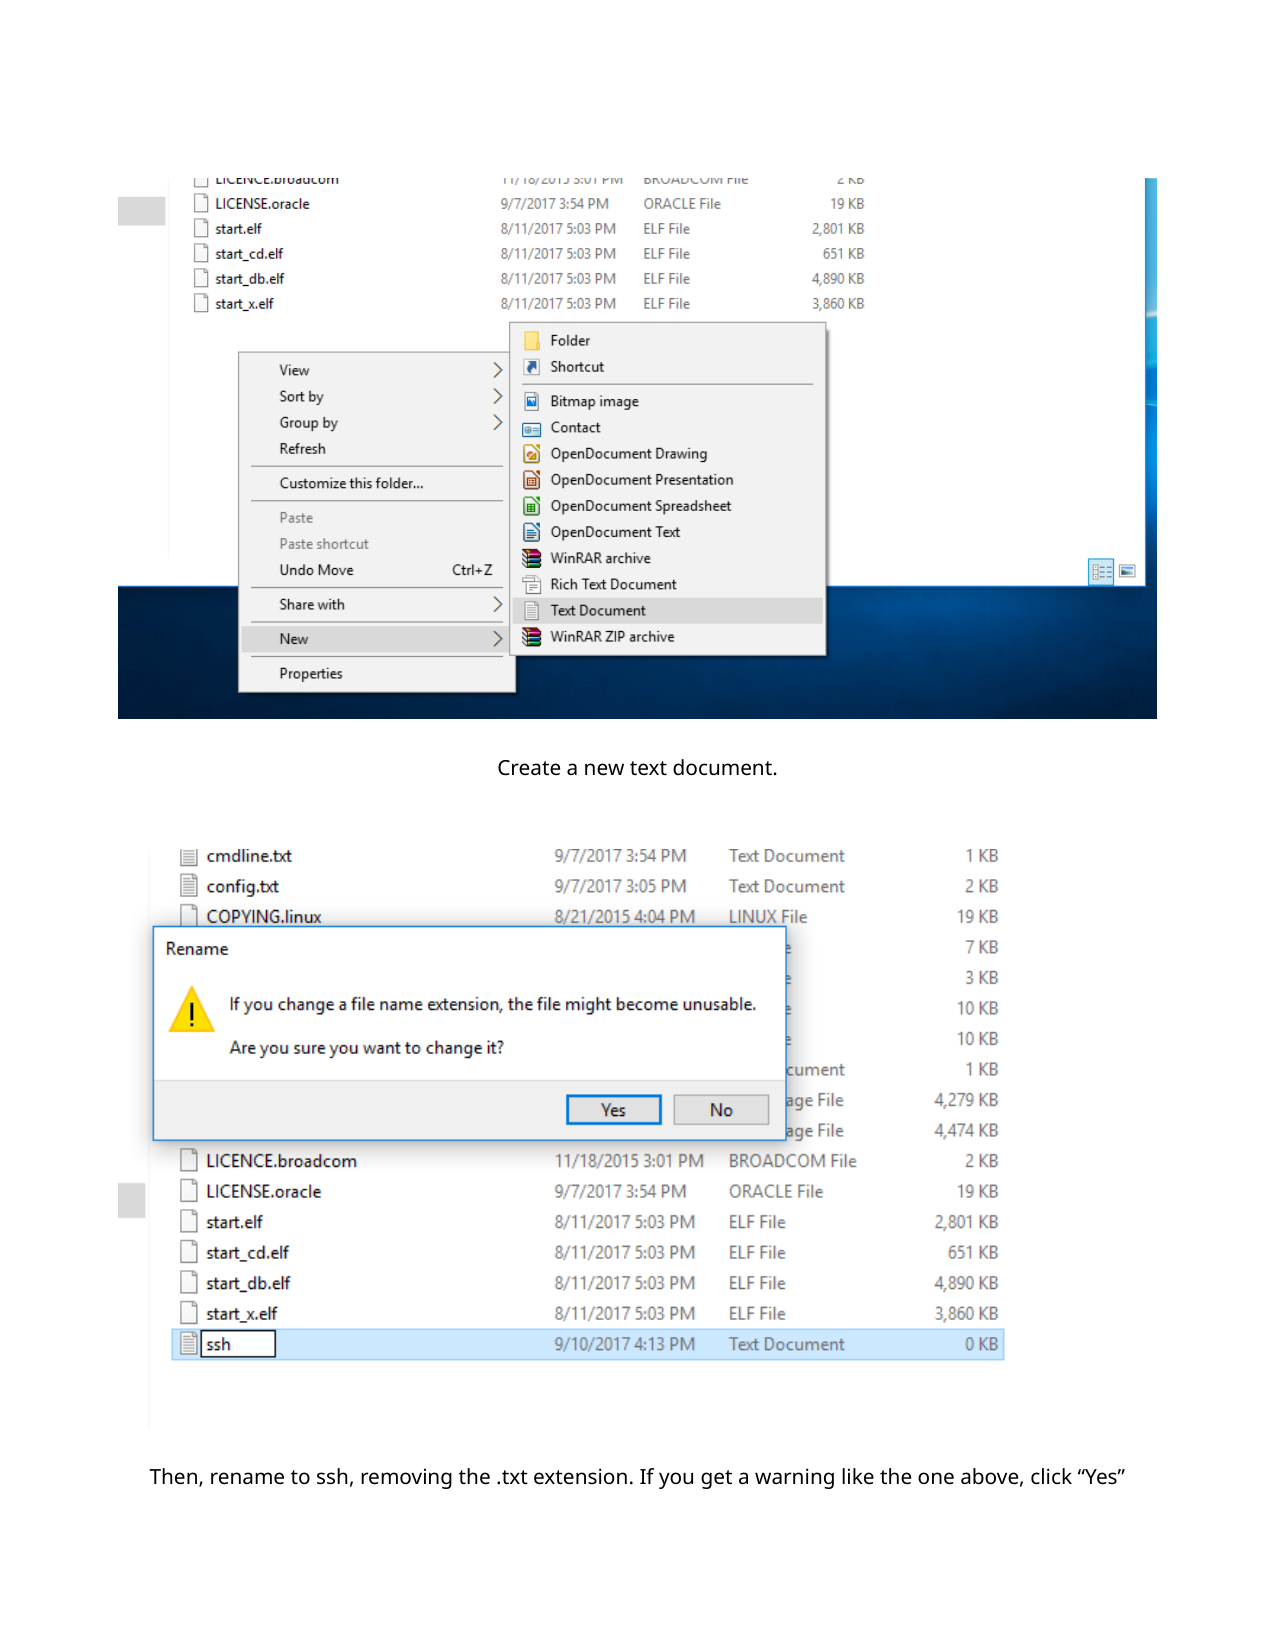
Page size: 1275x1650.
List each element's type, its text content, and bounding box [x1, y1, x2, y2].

text Create a new text document. [118, 753, 1157, 781]
picture [118, 178, 1157, 719]
picture [118, 849, 1157, 1429]
text Then, rename to ssh, removing the .txt extension. If you get a warning like the one above, click “Yes” [118, 1462, 1157, 1491]
